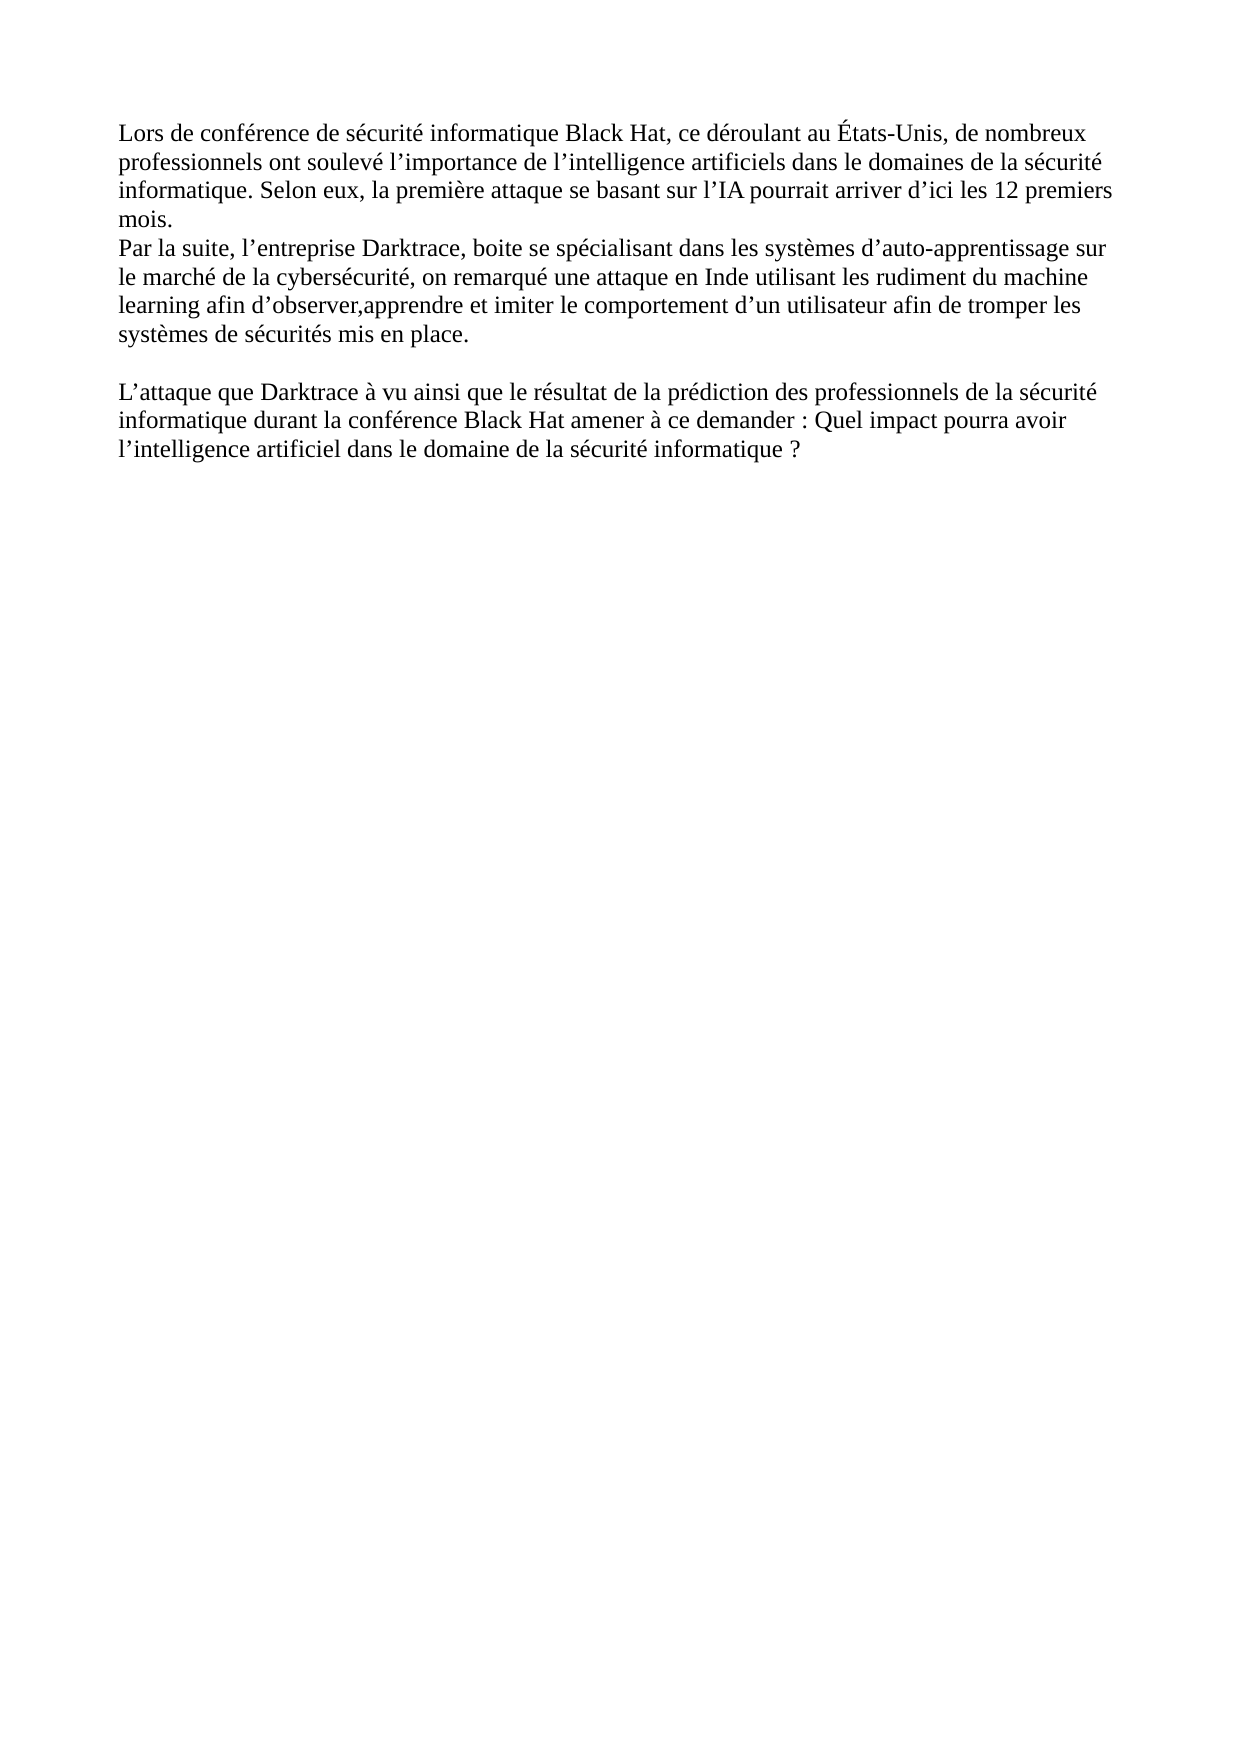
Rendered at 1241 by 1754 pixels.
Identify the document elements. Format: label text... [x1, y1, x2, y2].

text Lors de conférence de sécurité informatique Black Hat, ce déroulant au États-Unis, de nombreux professionnels ont soulevé l’importance de l’intelligence artificiels dans le domaines de la sécurité informatique. Selon eux, la première attaque se basant sur l’IA pourrait arriver d’ici les 12 premiers mois. [118, 118, 1122, 233]
text L’attaque que Darktrace à vu ainsi que le résultat de la prédiction des professionnels de la sécurité informatique durant la conférence Black Hat amener à ce demander : Quel impact pourra avoir l’intelligence artificiel dans le domaine de la sécurité informatique ? [118, 377, 1122, 463]
text Par la suite, l’entreprise Darktrace, boite se spécialisant dans les systèmes d’auto-apprentissage sur le marché de la cybersécurité, on remarqué une attaque en Inde utilisant les rudiment du machine learning afin d’observer,apprendre et imiter le comportement d’un utilisateur afin de tromper les systèmes de sécurités mis en place. [118, 233, 1122, 348]
